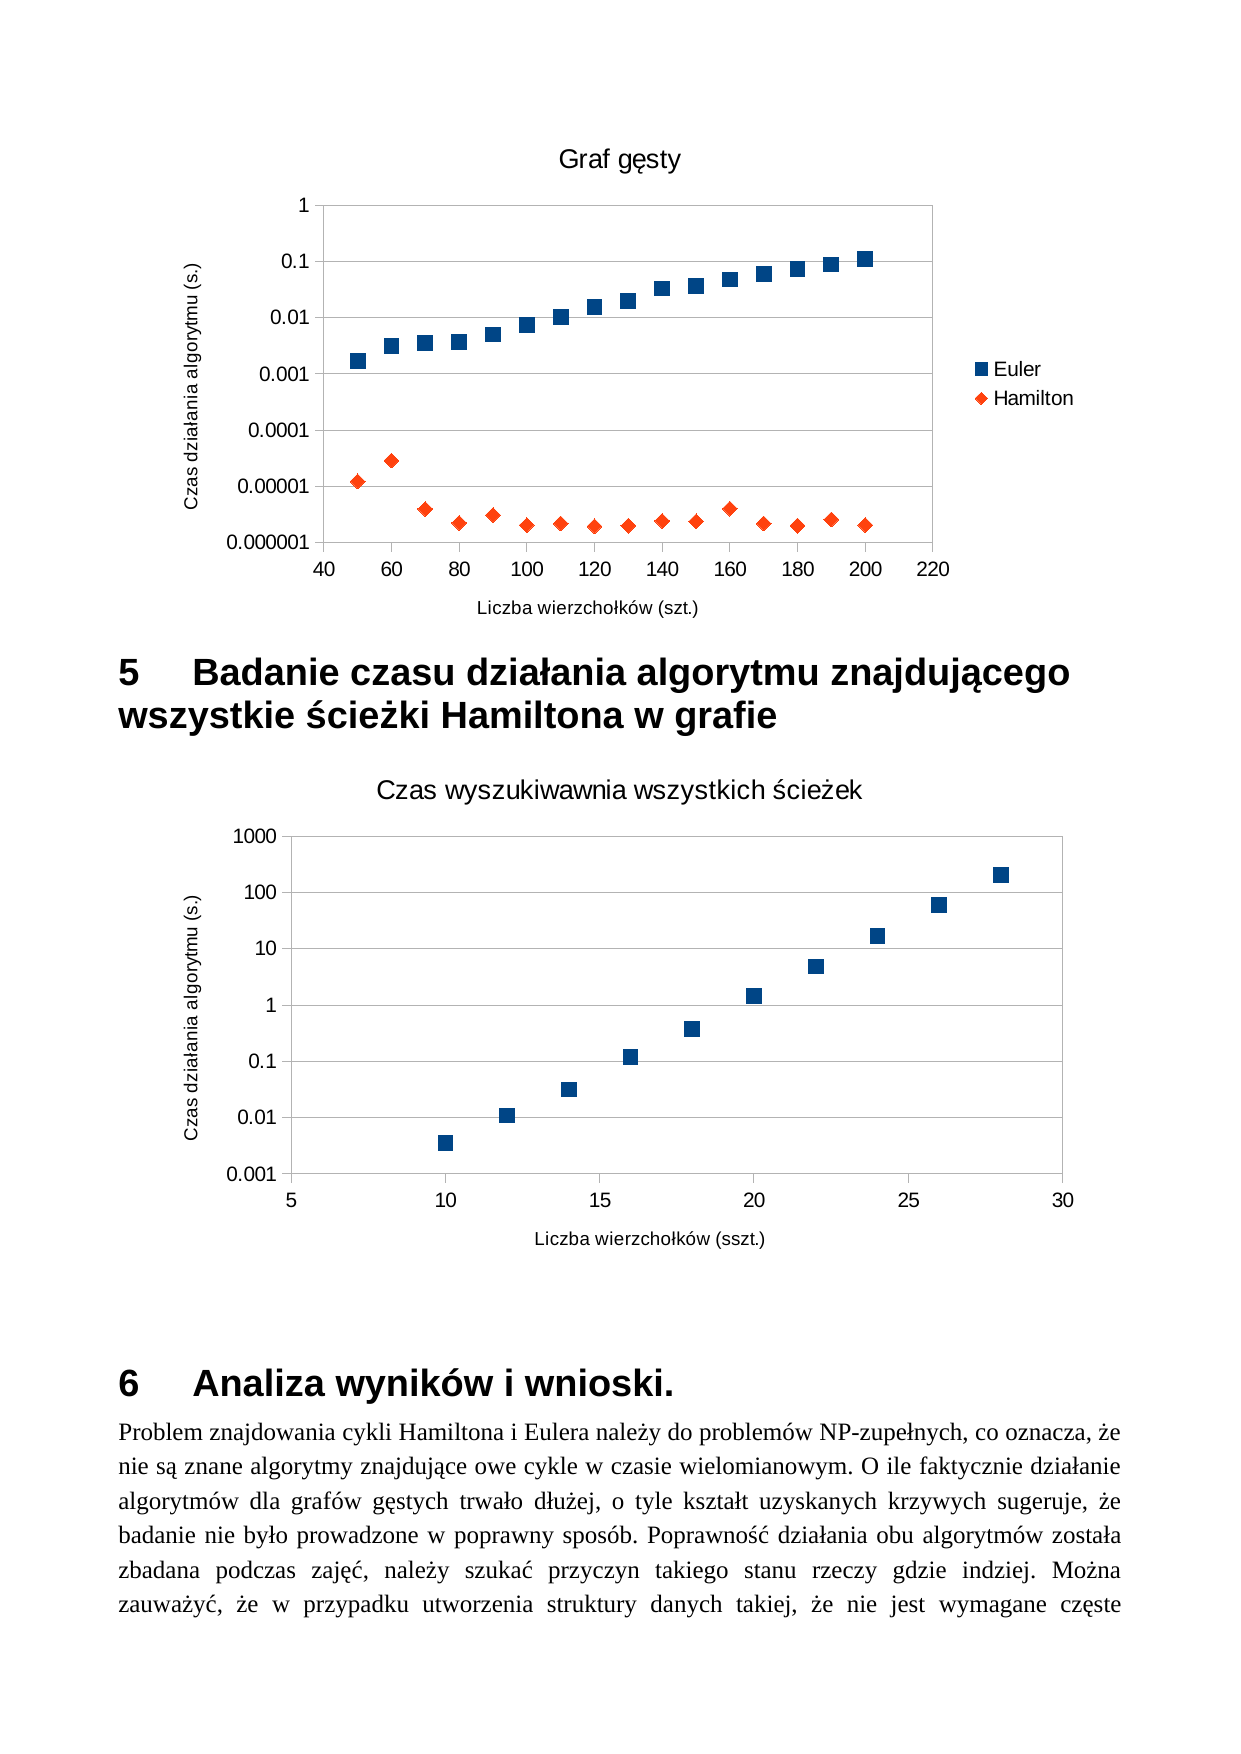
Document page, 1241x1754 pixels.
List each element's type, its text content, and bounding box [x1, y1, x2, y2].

subtitle Badanie czasu działania algorytmu znajdującego wszystkie ścieżki Hamiltona w grafie [118, 118, 1122, 737]
subtitle Analiza wyników i wnioski. [118, 1361, 1122, 1404]
text Problem znajdowania cykli Hamiltona i Eulera należy do problemów NP-zupełnych, co oznacza, że nie są znane algorytmy znajdujące owe cykle w czasie wielomianowym. O ile faktycznie działanie algorytmów dla grafów gęstych trwało dłużej, o tyle kształt uzyskanych krzywych sugeruje, że badanie nie było prowadzone w poprawny sposób. Poprawność działania obu algorytmów została zbadana podczas zajęć, należy szukać przyczyn takiego stanu rzeczy gdzie indziej. Można zauważyć, że w przypadku utworzenia struktury danych takiej, że nie jest wymagane częste [118, 1417, 1122, 1618]
